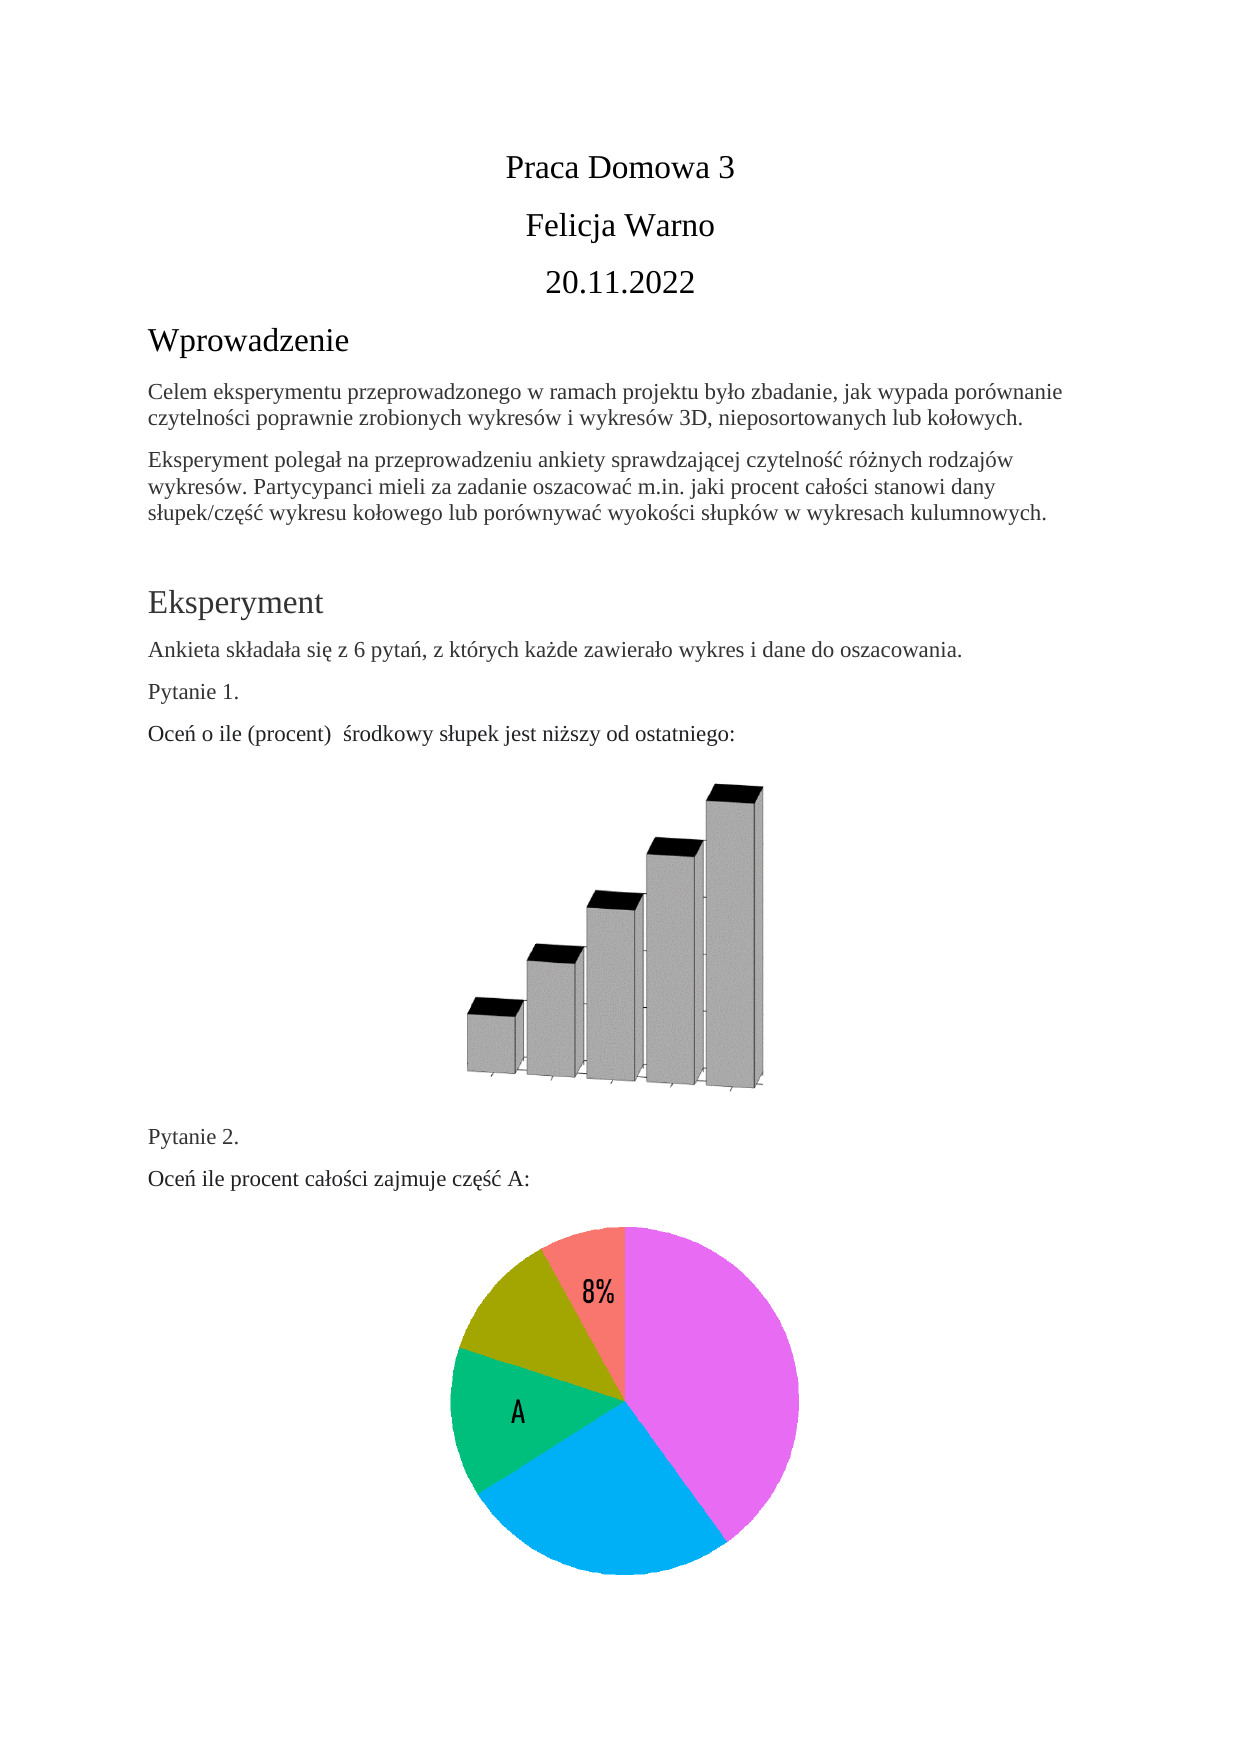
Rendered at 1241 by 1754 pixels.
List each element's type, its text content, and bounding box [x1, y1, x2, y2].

text Ankieta składała się z 6 pytań, z których każde zawierało wykres i dane do oszacowania. [148, 636, 1093, 662]
text Felicja Warno [148, 205, 1093, 243]
text Praca Domowa 3 [148, 148, 1093, 186]
text Eksperyment polegał na przeprowadzeniu ankiety sprawdzającej czytelność różnych rodzajów wykresów. Partycypanci mieli za zadanie oszacować m.in. jaki procent całości stanowi dany słupek/część wykresu kołowego lub porównywać wyokości słupków w wykresach kulumnowych. [148, 446, 1093, 525]
text Pytanie 2. [148, 1123, 1093, 1149]
text Pytanie 1. [148, 678, 1093, 704]
text Eksperyment [148, 582, 1093, 620]
text Oceń o ile (procent) środkowy słupek jest niższy od ostatniego: [148, 720, 1093, 746]
text Celem eksperymentu przeprowadzonego w ramach projektu było zbadanie, jak wypada porównanie czytelności poprawnie zrobionych wykresów i wykresów 3D, nieposortowanych lub kołowych. [148, 378, 1093, 431]
text Oceń ile procent całości zajmuje część A: [148, 1165, 1093, 1191]
text 20.11.2022 [148, 263, 1093, 301]
text Wprowadzenie [148, 320, 1093, 359]
